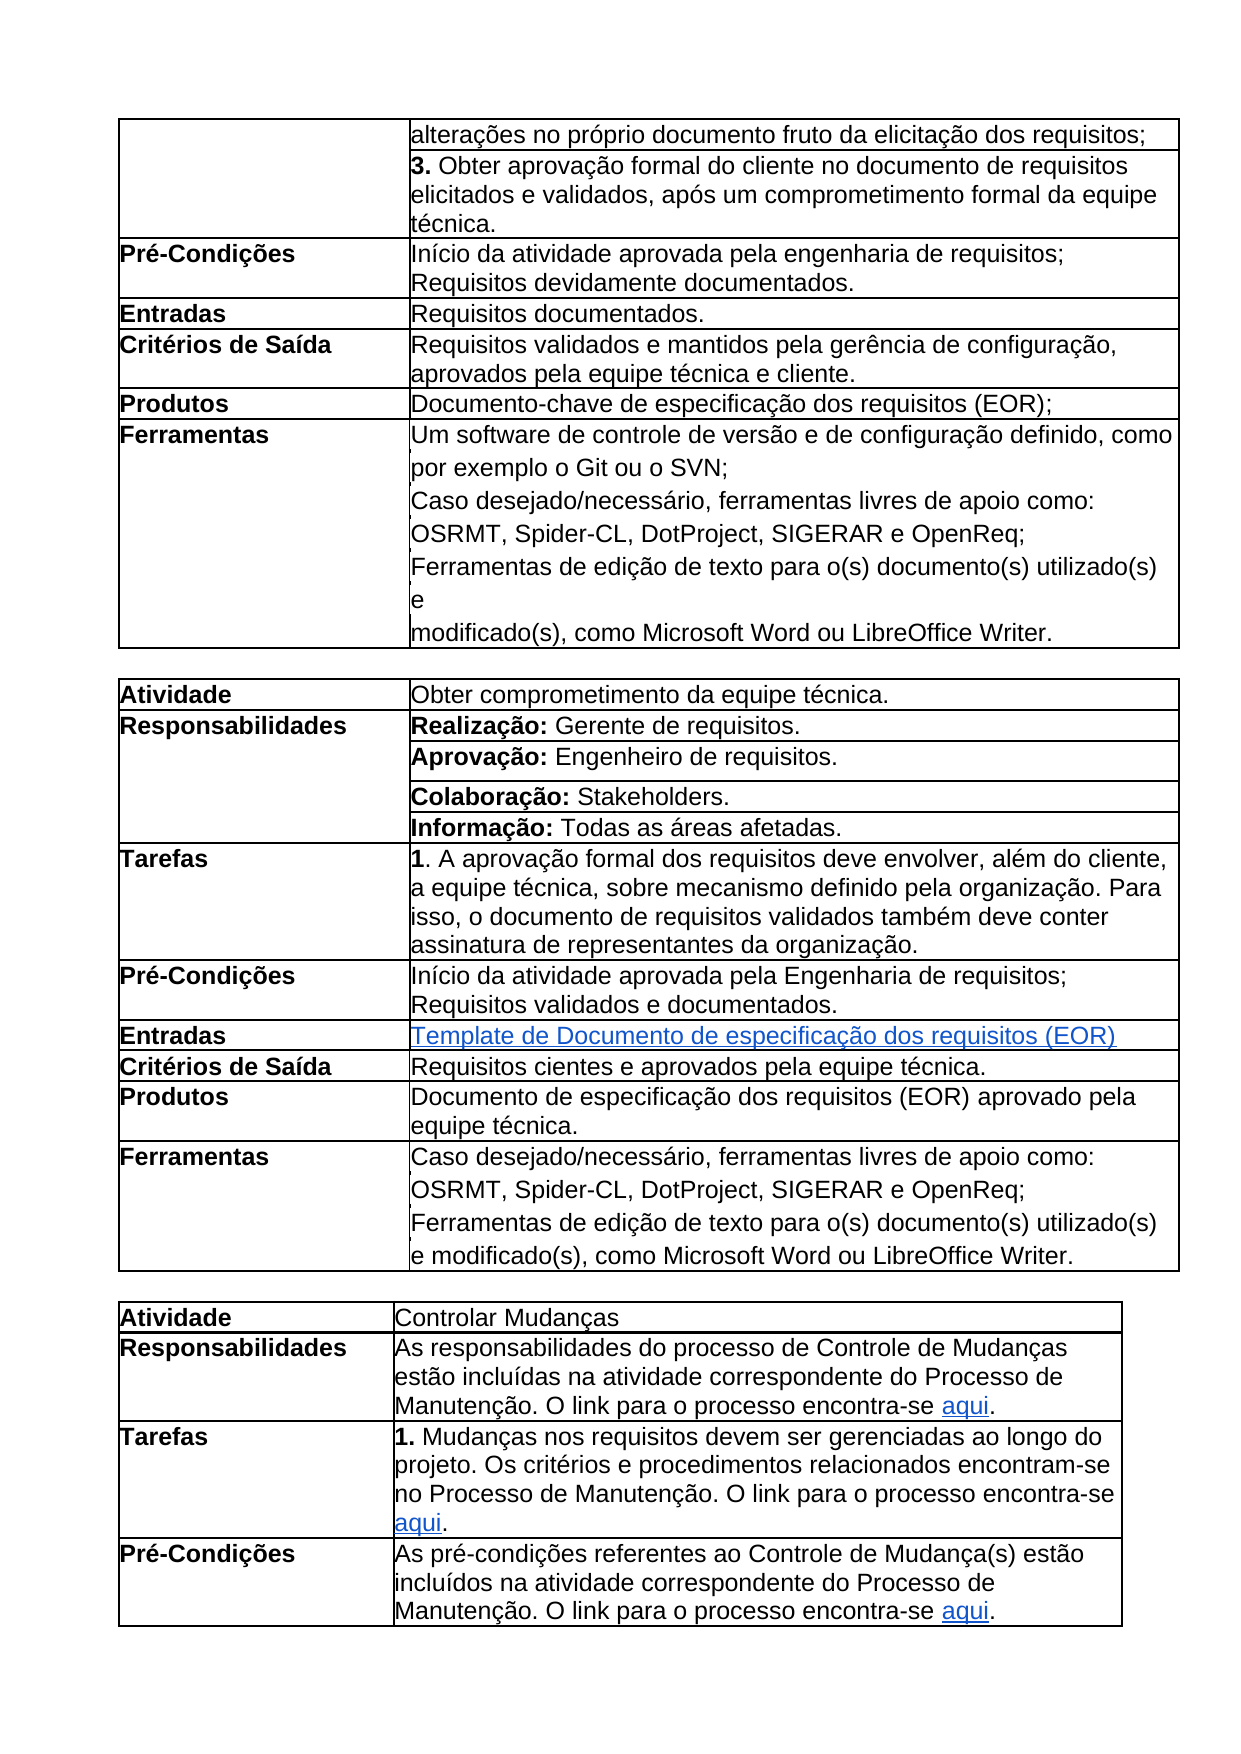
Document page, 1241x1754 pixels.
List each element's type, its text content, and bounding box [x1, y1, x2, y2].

table_cell [120, 120, 409, 237]
table_cell Pré-Condições [120, 1539, 393, 1625]
table_cell Produtos [120, 1082, 409, 1140]
table_cell Entradas [120, 1021, 409, 1049]
table_cell Ferramentas [120, 420, 409, 647]
table_cell Responsabilidades [120, 711, 409, 842]
table_cell Requisitos documentados. [411, 299, 1178, 328]
table_cell Um software de controle de versão e de configuração definido, como por exemplo o Git ou o SVN; Caso desejado/necessário, ferramentas livres de apoio como: OSRMT, Spider-CL, DotProject, SIGERAR e OpenReq; Ferramentas de edição de texto para o(s) documento(s) utilizado(s) e modificado(s), como Microsoft Word ou LibreOffice Writer. [411, 420, 1178, 647]
table_cell Caso desejado/necessário, ferramentas livres de apoio como: OSRMT, Spider-CL, DotProject, SIGERAR e OpenReq; Ferramentas de edição de texto para o(s) documento(s) utilizado(s) e modificado(s), como Microsoft Word ou LibreOffice Writer. [411, 1142, 1178, 1270]
table_header Atividade [120, 1303, 393, 1331]
table_header Controlar Mudanças [395, 1303, 1121, 1331]
table_cell 1. A aprovação formal dos requisitos deve envolver, além do cliente, a equipe técnica, sobre mecanismo definido pela organização. Para isso, o documento de requisitos validados também deve conter assinatura de representantes da organização. [411, 844, 1178, 959]
table_cell Entradas [120, 299, 409, 328]
table_cell alterações no próprio documento fruto da elicitação dos requisitos; [411, 120, 1178, 149]
table_cell Pré-Condições [120, 239, 409, 297]
table_cell Critérios de Saída [120, 1051, 409, 1080]
table_cell Aprovação: Engenheiro de requisitos. [411, 742, 1178, 780]
table_cell Documento de especificação dos requisitos (EOR) aprovado pela equipe técnica. [411, 1082, 1178, 1140]
table_cell Colaboração: Stakeholders. [411, 782, 1178, 811]
table_cell Template de Documento de especificação dos requisitos (EOR) [411, 1021, 1178, 1049]
table_cell Início da atividade aprovada pela Engenharia de requisitos; Requisitos validados e documentados. [411, 961, 1178, 1018]
table_cell Requisitos validados e mantidos pela gerência de configuração, aprovados pela equipe técnica e cliente. [411, 330, 1178, 387]
table_cell Documento-chave de especificação dos requisitos (EOR); [411, 389, 1178, 418]
table_cell Ferramentas [120, 1142, 409, 1270]
table_cell Produtos [120, 389, 409, 418]
table_header Obter comprometimento da equipe técnica. [411, 680, 1178, 709]
table_cell Requisitos cientes e aprovados pela equipe técnica. [411, 1051, 1178, 1080]
table_cell Realização: Gerente de requisitos. [411, 711, 1178, 739]
table_cell 3. Obter aprovação formal do cliente no documento de requisitos elicitados e validados, após um comprometimento formal da equipe técnica. [411, 151, 1178, 237]
table_cell Responsabilidades [120, 1334, 393, 1420]
table_cell Tarefas [120, 1422, 393, 1537]
table_cell Informação: Todas as áreas afetadas. [411, 813, 1178, 842]
table_cell Tarefas [120, 844, 409, 959]
table_cell Início da atividade aprovada pela engenharia de requisitos; Requisitos devidamente documentados. [411, 239, 1178, 297]
table_cell Critérios de Saída [120, 330, 409, 387]
table_header Atividade [120, 680, 409, 709]
table_cell Pré-Condições [120, 961, 409, 1018]
table_cell As pré-condições referentes ao Controle de Mudança(s) estão incluídos na atividade correspondente do Processo de Manutenção. O link para o processo encontra-se aqui. [395, 1539, 1121, 1625]
table_cell 1. Mudanças nos requisitos devem ser gerenciadas ao longo do projeto. Os critérios e procedimentos relacionados encontram-se no Processo de Manutenção. O link para o processo encontra-se aqui. [395, 1422, 1121, 1537]
table_cell As responsabilidades do processo de Controle de Mudanças estão incluídas na atividade correspondente do Processo de Manutenção. O link para o processo encontra-se aqui. [395, 1334, 1121, 1420]
